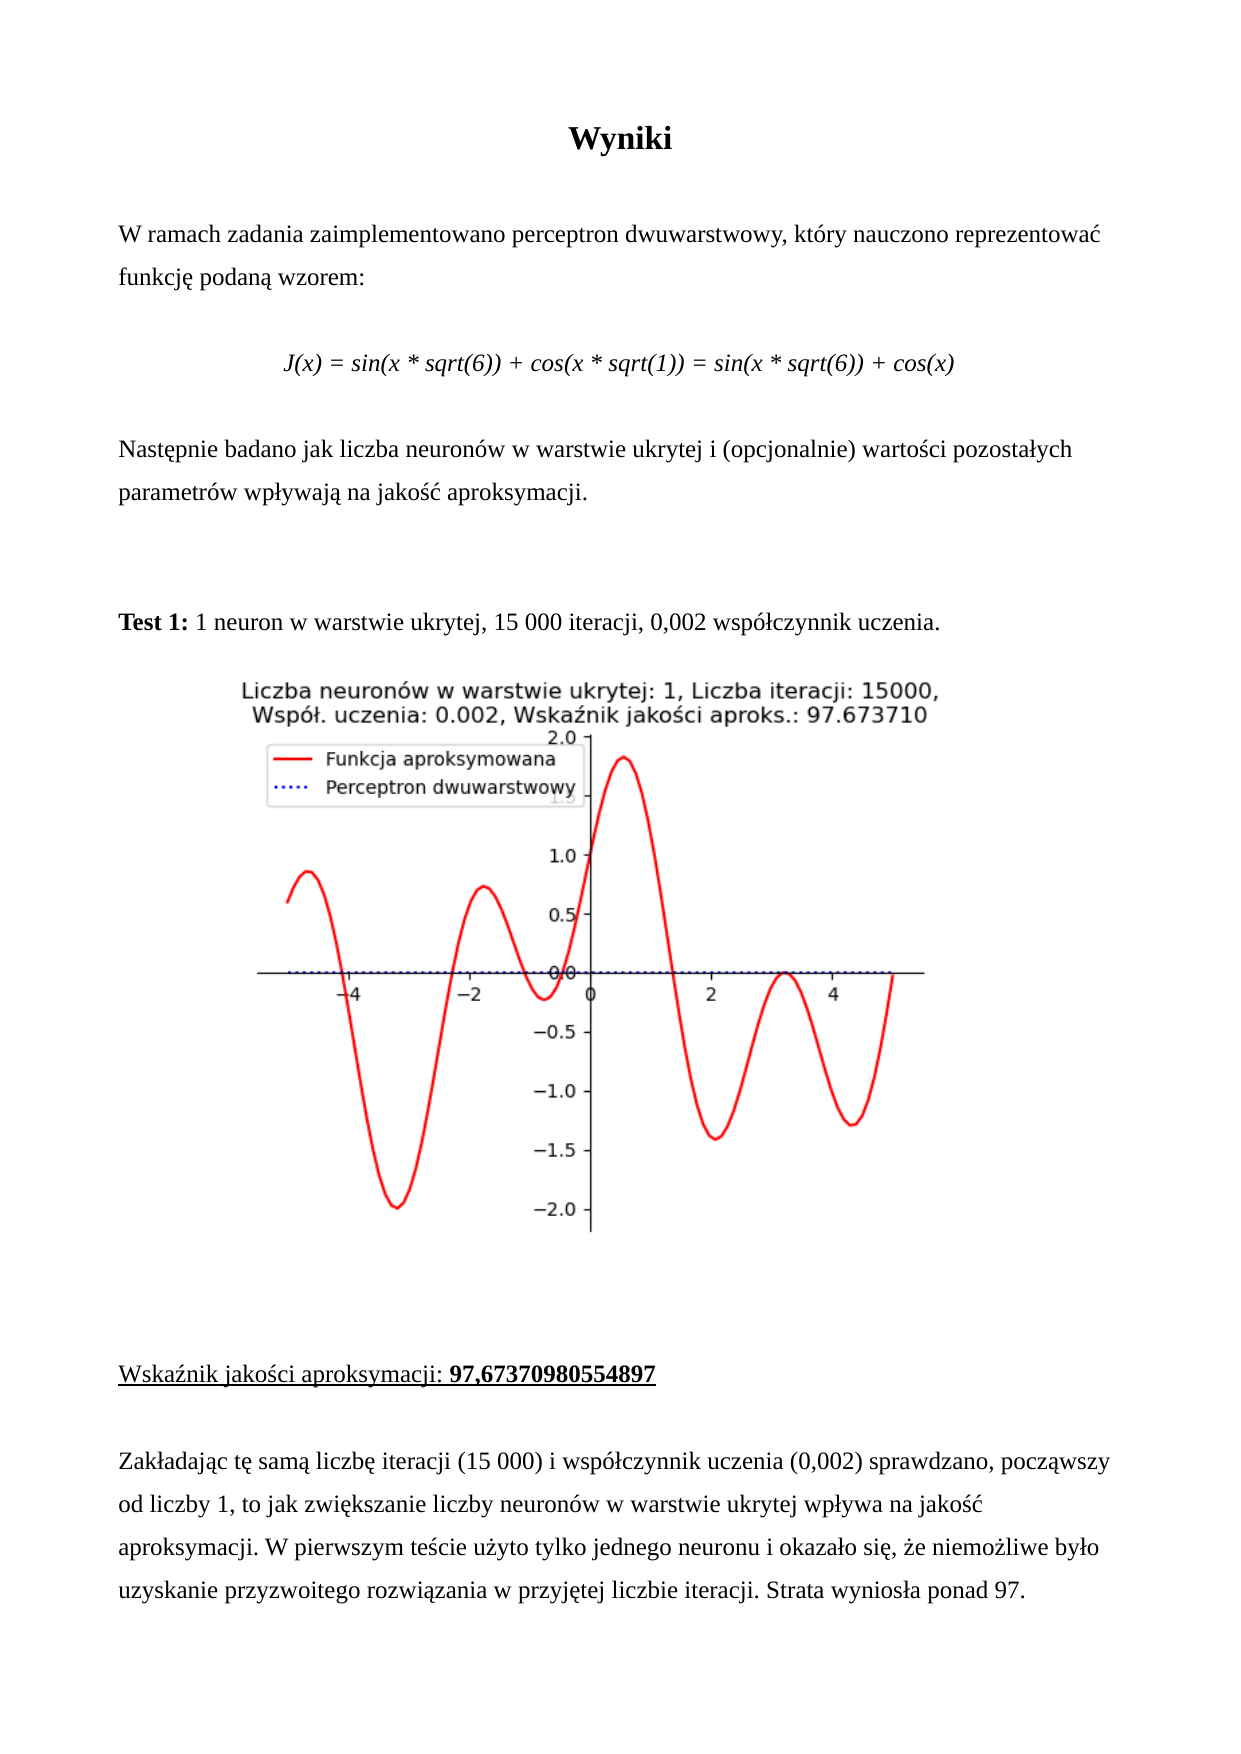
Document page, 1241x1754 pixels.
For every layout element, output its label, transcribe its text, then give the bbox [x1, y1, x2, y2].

text Wskaźnik jakości aproksymacji: 97,67370980554897 [118, 1359, 1122, 1388]
text J(x) = sin(x * sqrt(6)) + cos(x * sqrt(1)) = sin(x * sqrt(6)) + cos(x) [118, 348, 1122, 377]
picture [150, 658, 1009, 1302]
text W ramach zadania zaimplementowano perceptron dwuwarstwowy, który nauczono reprezentować funkcję podaną wzorem: [118, 219, 1122, 291]
text Test 1: 1 neuron w warstwie ukrytej, 15 000 iteracji, 0,002 współczynnik uczenia. [118, 607, 1122, 636]
text Wyniki [118, 118, 1122, 156]
text Zakładając tę samą liczbę iteracji (15 000) i współczynnik uczenia (0,002) sprawdzano, począwszy od liczby 1, to jak zwiększanie liczby neuronów w warstwie ukrytej wpływa na jakość aproksymacji. W pierwszym teście użyto tylko jednego neuronu i okazało się, że niemożliwe było uzyskanie przyzwoitego rozwiązania w przyjętej liczbie iteracji. Strata wyniosła ponad 97. [118, 1446, 1122, 1604]
text Następnie badano jak liczba neuronów w warstwie ukrytej i (opcjonalnie) wartości pozostałych parametrów wpływają na jakość aproksymacji. [118, 434, 1122, 506]
